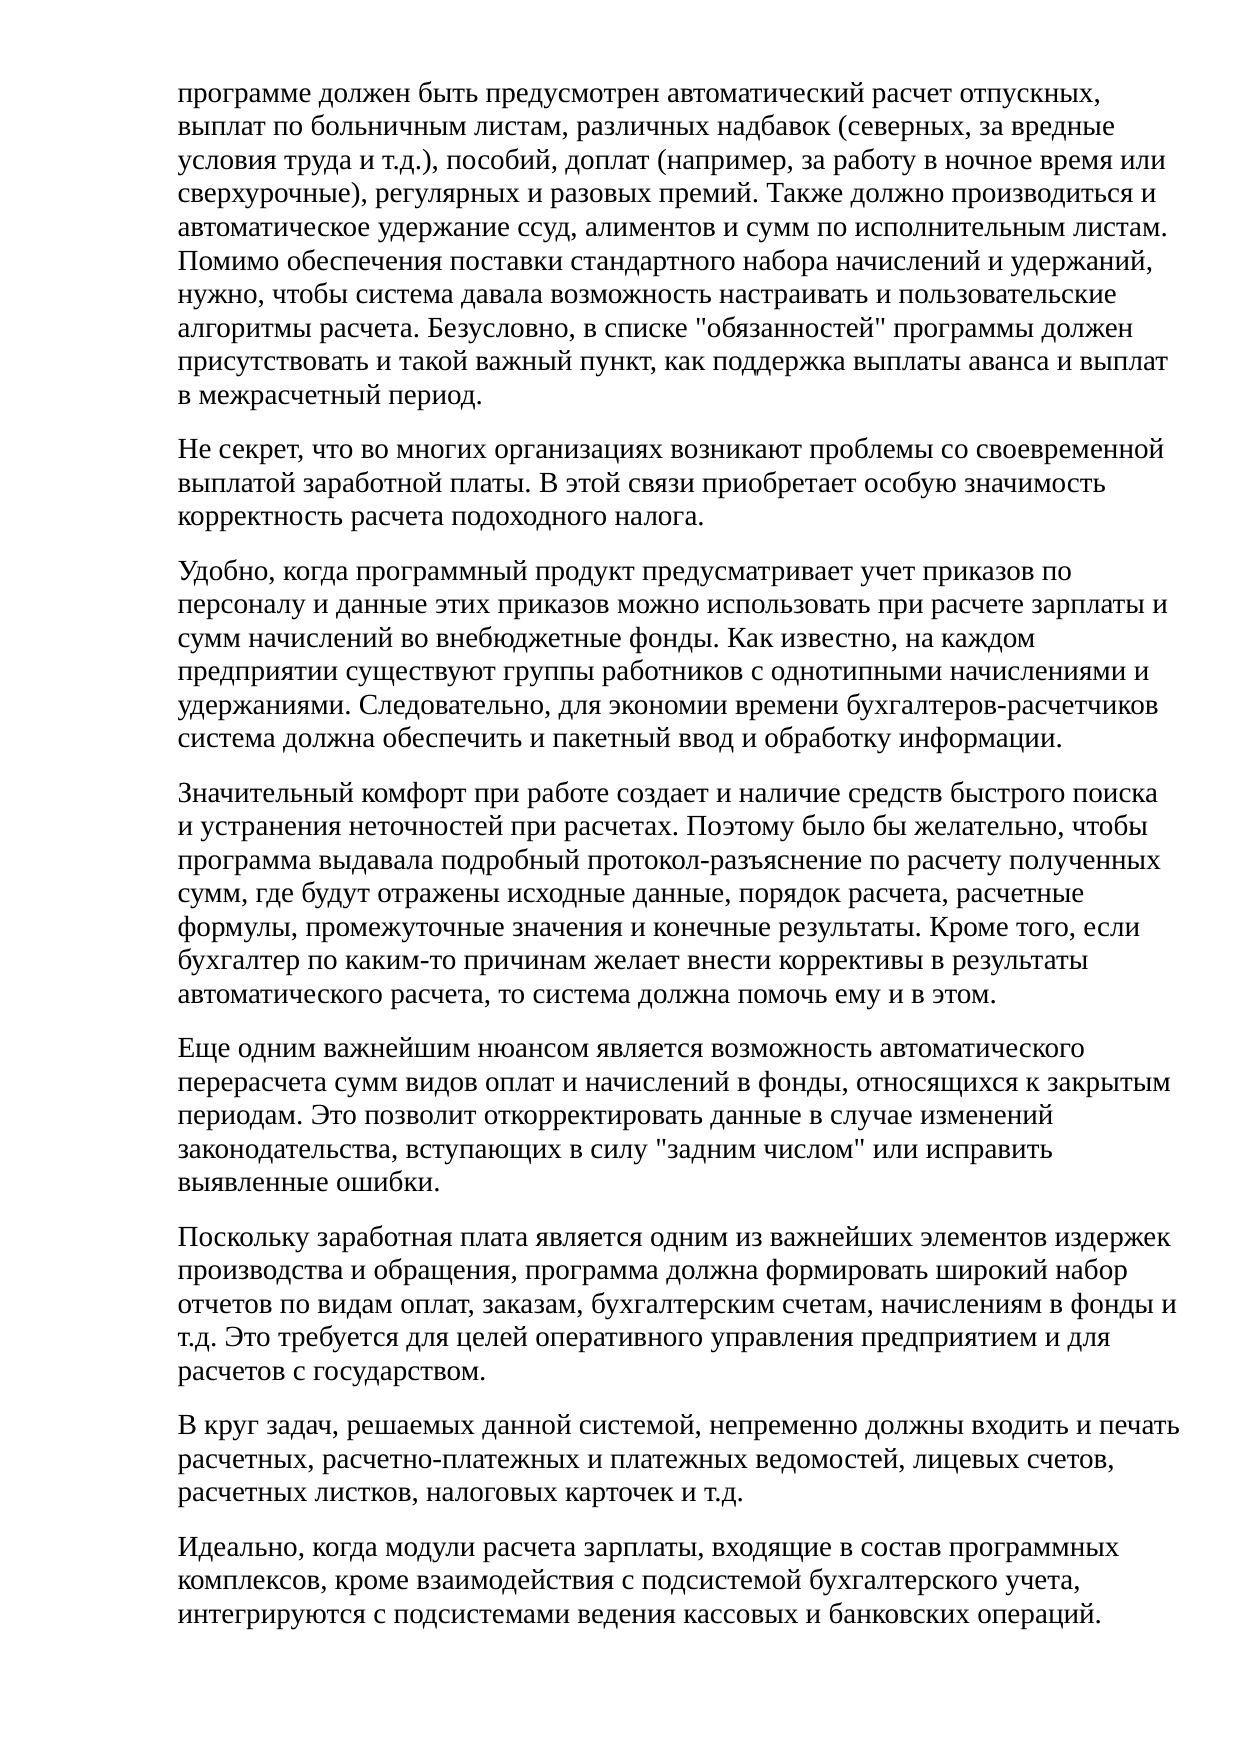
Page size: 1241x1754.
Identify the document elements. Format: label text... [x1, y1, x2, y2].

text Удобно, когда программный продукт предусматривает учет приказов по персоналу и данные этих приказов можно использовать при расчете зарплаты и сумм начислений во внебюджетные фонды. Как известно, на каждом предприятии существуют группы работников с однотипными начислениями и удержаниями. Следовательно, для экономии времени бухгалтеров-расчетчиков система должна обеспечить и пакетный ввод и обработку информации. [177, 553, 1181, 754]
text Поскольку заработная плата является одним из важнейших элементов издержек производства и обращения, программа должна формировать широкий набор отчетов по видам оплат, заказам, бухгалтерским счетам, начислениям в фонды и т.д. Это требуется для целей оперативного управления предприятием и для расчетов с государством. [177, 1219, 1181, 1387]
text Не секрет, что во многих организациях возникают проблемы со своевременной выплатой заработной платы. В этой связи приобретает особую значимость корректность расчета подоходного налога. [177, 431, 1181, 532]
text В круг задач, решаемых данной системой, непременно должны входить и печать расчетных, расчетно-платежных и платежных ведомостей, лицевых счетов, расчетных листков, налоговых карточек и т.д. [177, 1407, 1181, 1508]
text Значительный комфорт при работе создает и наличие средств быстрого поиска и устранения неточностей при расчетах. Поэтому было бы желательно, чтобы программа выдавала подробный протокол-разъяснение по расчету полученных сумм, где будут отражены исходные данные, порядок расчета, расчетные формулы, промежуточные значения и конечные результаты. Кроме того, если бухгалтер по каким-то причинам желает внести коррективы в результаты автоматического расчета, то система должна помочь ему и в этом. [177, 775, 1181, 1009]
text Еще одним важнейшим нюансом является возможность автоматического перерасчета сумм видов оплат и начислений в фонды, относящихся к закрытым периодам. Это позволит откорректировать данные в случае изменений законодательства, вступающих в силу "задним числом" или исправить выявленные ошибки. [177, 1030, 1181, 1198]
text программе должен быть предусмотрен автоматический расчет отпускных, выплат по больничным листам, различных надбавок (северных, за вредные условия труда и т.д.), пособий, доплат (например, за работу в ночное время или сверхурочные), регулярных и разовых премий. Также должно производиться и автоматическое удержание ссуд, алиментов и сумм по исполнительным листам. Помимо обеспечения поставки стандартного набора начислений и удержаний, нужно, чтобы система давала возможность настраивать и пользовательские алгоритмы расчета. Безусловно, в списке "обязанностей" программы должен присутствовать и такой важный пункт, как поддержка выплаты аванса и выплат в межрасчетный период. [177, 75, 1181, 410]
text Идеально, когда модули расчета зарплаты, входящие в состав программных комплексов, кроме взаимодействия с подсистемой бухгалтерского учета, интегрируются с подсистемами ведения кассовых и банковских операций. [177, 1529, 1181, 1629]
